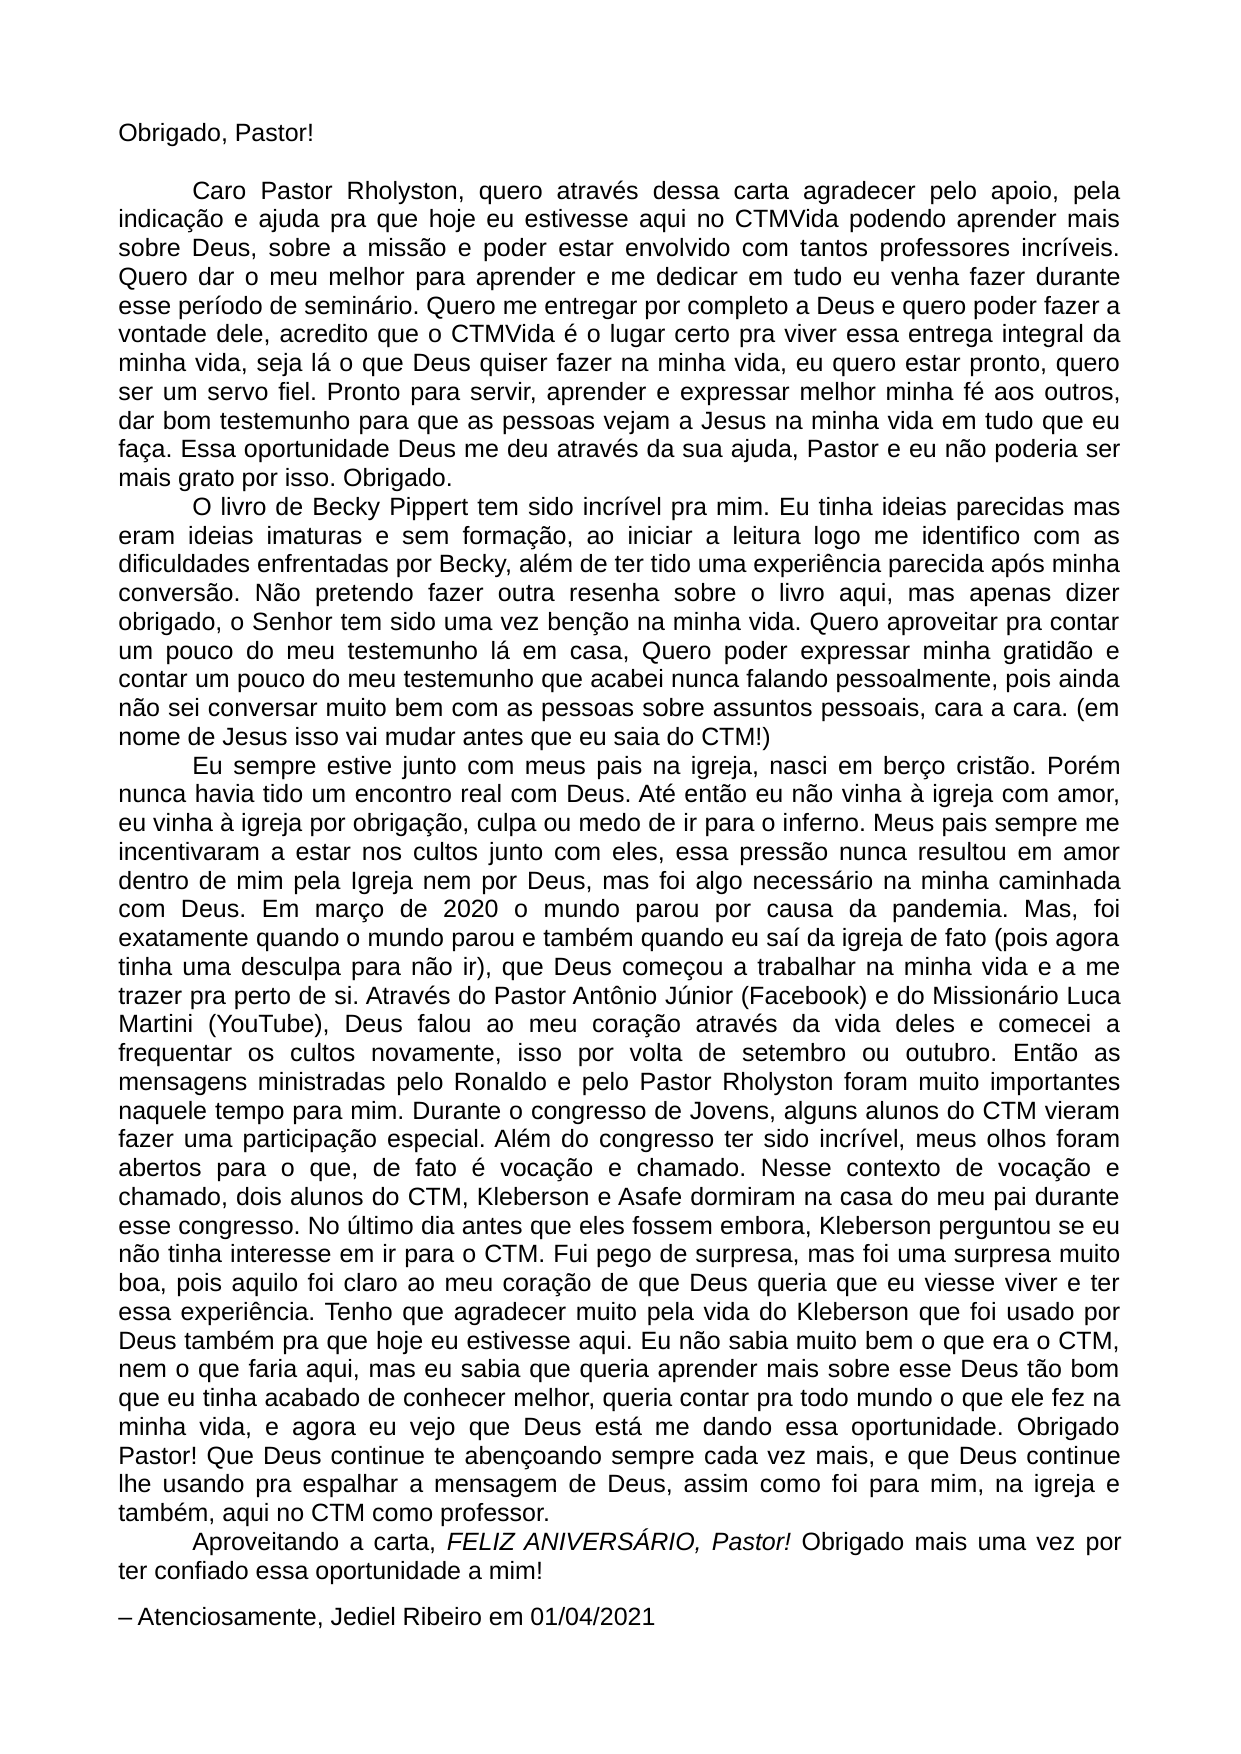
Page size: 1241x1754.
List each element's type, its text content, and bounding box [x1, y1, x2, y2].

text – Atenciosamente, Jediel Ribeiro em 01/04/2021 [118, 1602, 1122, 1631]
text Caro Pastor Rholyston, quero através dessa carta agradecer pelo apoio, pela indicação e ajuda pra que hoje eu estivesse aqui no CTMVida podendo aprender mais sobre Deus, sobre a missão e poder estar envolvido com tantos professores incríveis. Quero dar o meu melhor para aprender e me dedicar em tudo eu venha fazer durante esse período de seminário. Quero me entregar por completo a Deus e quero poder fazer a vontade dele, acredito que o CTMVida é o lugar certo pra viver essa entrega integral da minha vida, seja lá o que Deus quiser fazer na minha vida, eu quero estar pronto, quero ser um servo fiel. Pronto para servir, aprender e expressar melhor minha fé aos outros, dar bom testemunho para que as pessoas vejam a Jesus na minha vida em tudo que eu faça. Essa oportunidade Deus me deu através da sua ajuda, Pastor e eu não poderia ser mais grato por isso. Obrigado. [118, 176, 1122, 492]
text Aproveitando a carta, FELIZ ANIVERSÁRIO, Pastor! Obrigado mais uma vez por ter confiado essa oportunidade a mim! [118, 1527, 1122, 1584]
text Obrigado, Pastor! [118, 118, 1122, 147]
text O livro de Becky Pippert tem sido incrível pra mim. Eu tinha ideias parecidas mas eram ideias imaturas e sem formação, ao iniciar a leitura logo me identifico com as dificuldades enfrentadas por Becky, além de ter tido uma experiência parecida após minha conversão. Não pretendo fazer outra resenha sobre o livro aqui, mas apenas dizer obrigado, o Senhor tem sido uma vez benção na minha vida. Quero aproveitar pra contar um pouco do meu testemunho lá em casa, Quero poder expressar minha gratidão e contar um pouco do meu testemunho que acabei nunca falando pessoalmente, pois ainda não sei conversar muito bem com as pessoas sobre assuntos pessoais, cara a cara. (em nome de Jesus isso vai mudar antes que eu saia do CTM!) [118, 492, 1122, 751]
text Eu sempre estive junto com meus pais na igreja, nasci em berço cristão. Porém nunca havia tido um encontro real com Deus. Até então eu não vinha à igreja com amor, eu vinha à igreja por obrigação, culpa ou medo de ir para o inferno. Meus pais sempre me incentivaram a estar nos cultos junto com eles, essa pressão nunca resultou em amor dentro de mim pela Igreja nem por Deus, mas foi algo necessário na minha caminhada com Deus. Em março de 2020 o mundo parou por causa da pandemia. Mas, foi exatamente quando o mundo parou e também quando eu saí da igreja de fato (pois agora tinha uma desculpa para não ir), que Deus começou a trabalhar na minha vida e a me trazer pra perto de si. Através do Pastor Antônio Júnior (Facebook) e do Missionário Luca Martini (YouTube), Deus falou ao meu coração através da vida deles e comecei a frequentar os cultos novamente, isso por volta de setembro ou outubro. Então as mensagens ministradas pelo Ronaldo e pelo Pastor Rholyston foram muito importantes naquele tempo para mim. Durante o congresso de Jovens, alguns alunos do CTM vieram fazer uma participação especial. Além do congresso ter sido incrível, meus olhos foram abertos para o que, de fato é vocação e chamado. Nesse contexto de vocação e chamado, dois alunos do CTM, Kleberson e Asafe dormiram na casa do meu pai durante esse congresso. No último dia antes que eles fossem embora, Kleberson perguntou se eu não tinha interesse em ir para o CTM. Fui pego de surpresa, mas foi uma surpresa muito boa, pois aquilo foi claro ao meu coração de que Deus queria que eu viesse viver e ter essa experiência. Tenho que agradecer muito pela vida do Kleberson que foi usado por Deus também pra que hoje eu estivesse aqui. Eu não sabia muito bem o que era o CTM, nem o que faria aqui, mas eu sabia que queria aprender mais sobre esse Deus tão bom que eu tinha acabado de conhecer melhor, queria contar pra todo mundo o que ele fez na minha vida, e agora eu vejo que Deus está me dando essa oportunidade. Obrigado Pastor! Que Deus continue te abençoando sempre cada vez mais, e que Deus continue lhe usando pra espalhar a mensagem de Deus, assim como foi para mim, na igreja e também, aqui no CTM como professor. [118, 751, 1122, 1527]
